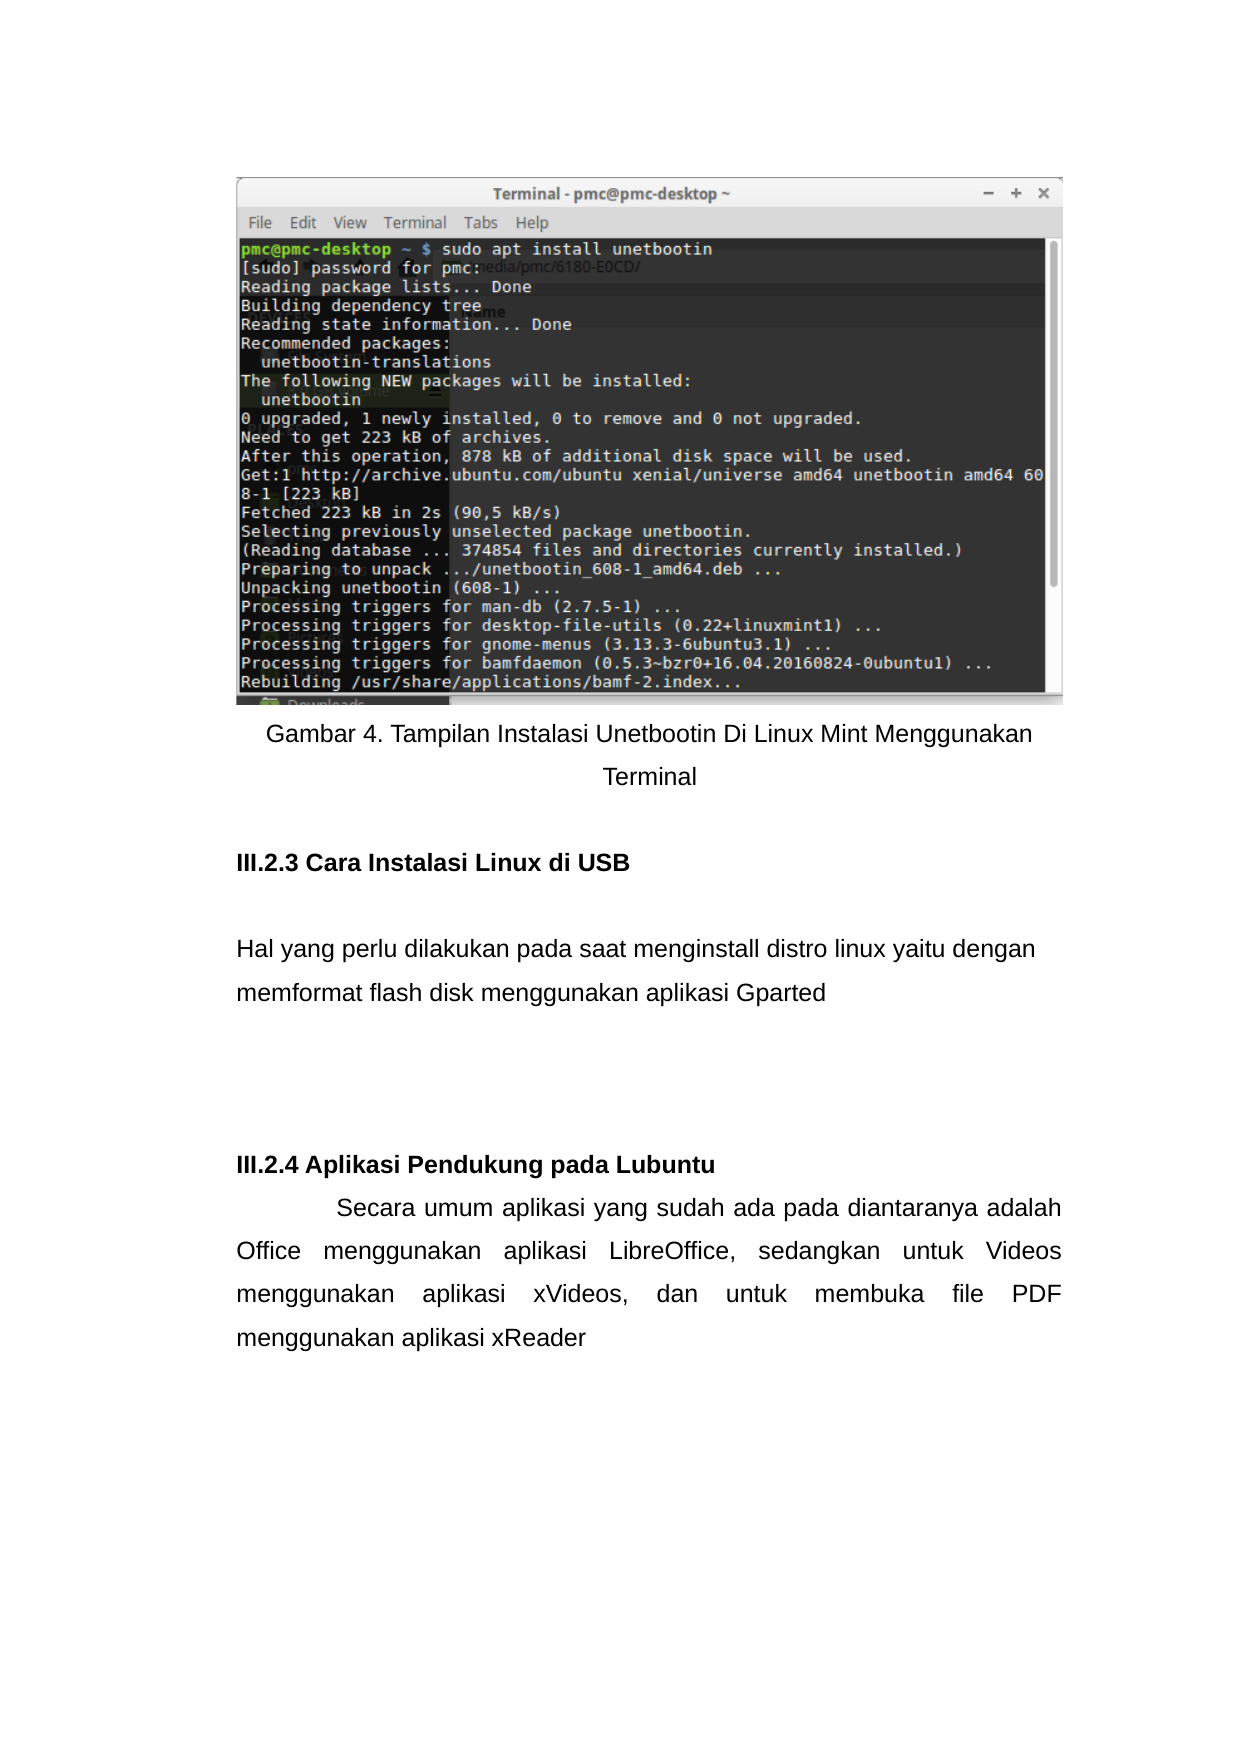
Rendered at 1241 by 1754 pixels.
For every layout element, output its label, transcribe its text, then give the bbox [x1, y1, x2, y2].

picture [236, 177, 1063, 705]
text Secara umum aplikasi yang sudah ada pada diantaranya adalah Office menggunakan aplikasi LibreOffice, sedangkan untuk Videos menggunakan aplikasi xVideos, dan untuk membuka file PDF menggunakan aplikasi xReader [236, 1193, 1063, 1351]
text III.2.4 Aplikasi Pendukung pada Lubuntu [236, 1150, 1063, 1179]
text Gambar 4. Tampilan Instalasi Unetbootin Di Linux Mint Menggunakan Terminal [236, 705, 1063, 791]
text Hal yang perlu dilakukan pada saat menginstall distro linux yaitu dengan memformat flash disk menggunakan aplikasi Gparted [236, 934, 1063, 1006]
text III.2.3 Cara Instalasi Linux di USB [236, 848, 1063, 877]
